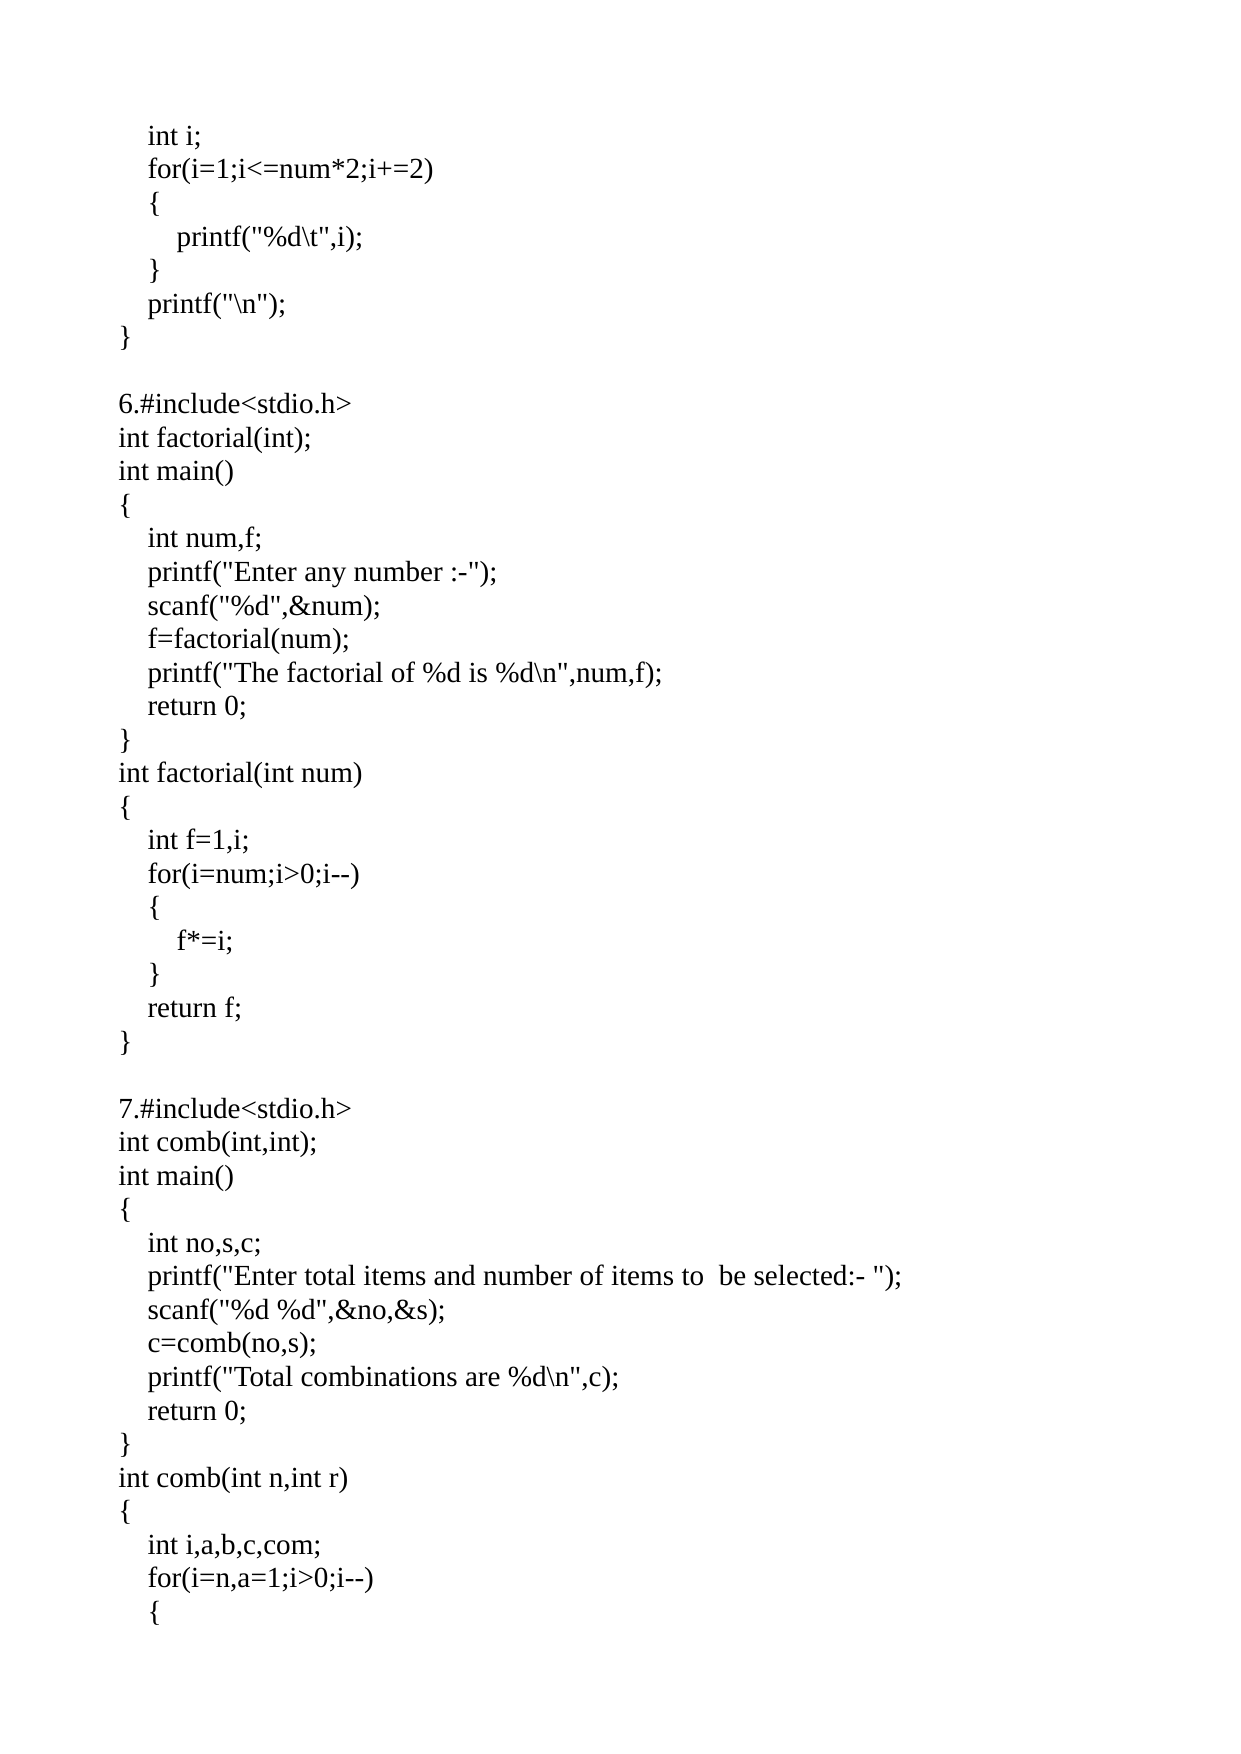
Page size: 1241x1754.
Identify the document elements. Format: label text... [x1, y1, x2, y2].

text scanf("%d",&num); [118, 588, 1122, 621]
text { [118, 185, 1122, 219]
text int i,a,b,c,com; [118, 1527, 1122, 1560]
text int no,s,c; [118, 1225, 1122, 1258]
text printf("Enter any number :-"); [118, 554, 1122, 588]
text int factorial(int); [118, 420, 1122, 453]
text int f=1,i; [118, 822, 1122, 856]
text return 0; [118, 1393, 1122, 1426]
text printf("%d\t",i); [118, 219, 1122, 252]
text } [118, 722, 1122, 755]
text } [118, 957, 1122, 990]
text int comb(int,int); [118, 1124, 1122, 1158]
text int num,f; [118, 521, 1122, 554]
text { [118, 889, 1122, 923]
text } [118, 1426, 1122, 1460]
text int main() [118, 453, 1122, 487]
text return 0; [118, 688, 1122, 722]
text for(i=1;i<=num*2;i+=2) [118, 152, 1122, 185]
text for(i=num;i>0;i--) [118, 856, 1122, 889]
text int factorial(int num) [118, 755, 1122, 789]
text int main() [118, 1158, 1122, 1191]
text return f; [118, 990, 1122, 1024]
text scanf("%d %d",&no,&s); [118, 1292, 1122, 1326]
text printf("\n"); [118, 286, 1122, 319]
text printf("Total combinations are %d\n",c); [118, 1359, 1122, 1393]
text int comb(int n,int r) [118, 1460, 1122, 1493]
text printf("The factorial of %d is %d\n",num,f); [118, 655, 1122, 688]
text for(i=n,a=1;i>0;i--) [118, 1560, 1122, 1594]
text 7.#include<stdio.h> [118, 1091, 1122, 1124]
text int i; [118, 118, 1122, 152]
text } [118, 1024, 1122, 1057]
text c=comb(no,s); [118, 1326, 1122, 1359]
text } [118, 252, 1122, 286]
text { [118, 789, 1122, 822]
text f=factorial(num); [118, 621, 1122, 655]
text { [118, 1191, 1122, 1225]
text } [118, 319, 1122, 353]
text printf("Enter total items and number of items to be selected:- "); [118, 1258, 1122, 1292]
text 6.#include<stdio.h> [118, 386, 1122, 420]
text { [118, 1493, 1122, 1527]
text { [118, 1594, 1122, 1627]
text f*=i; [118, 923, 1122, 957]
text { [118, 487, 1122, 521]
